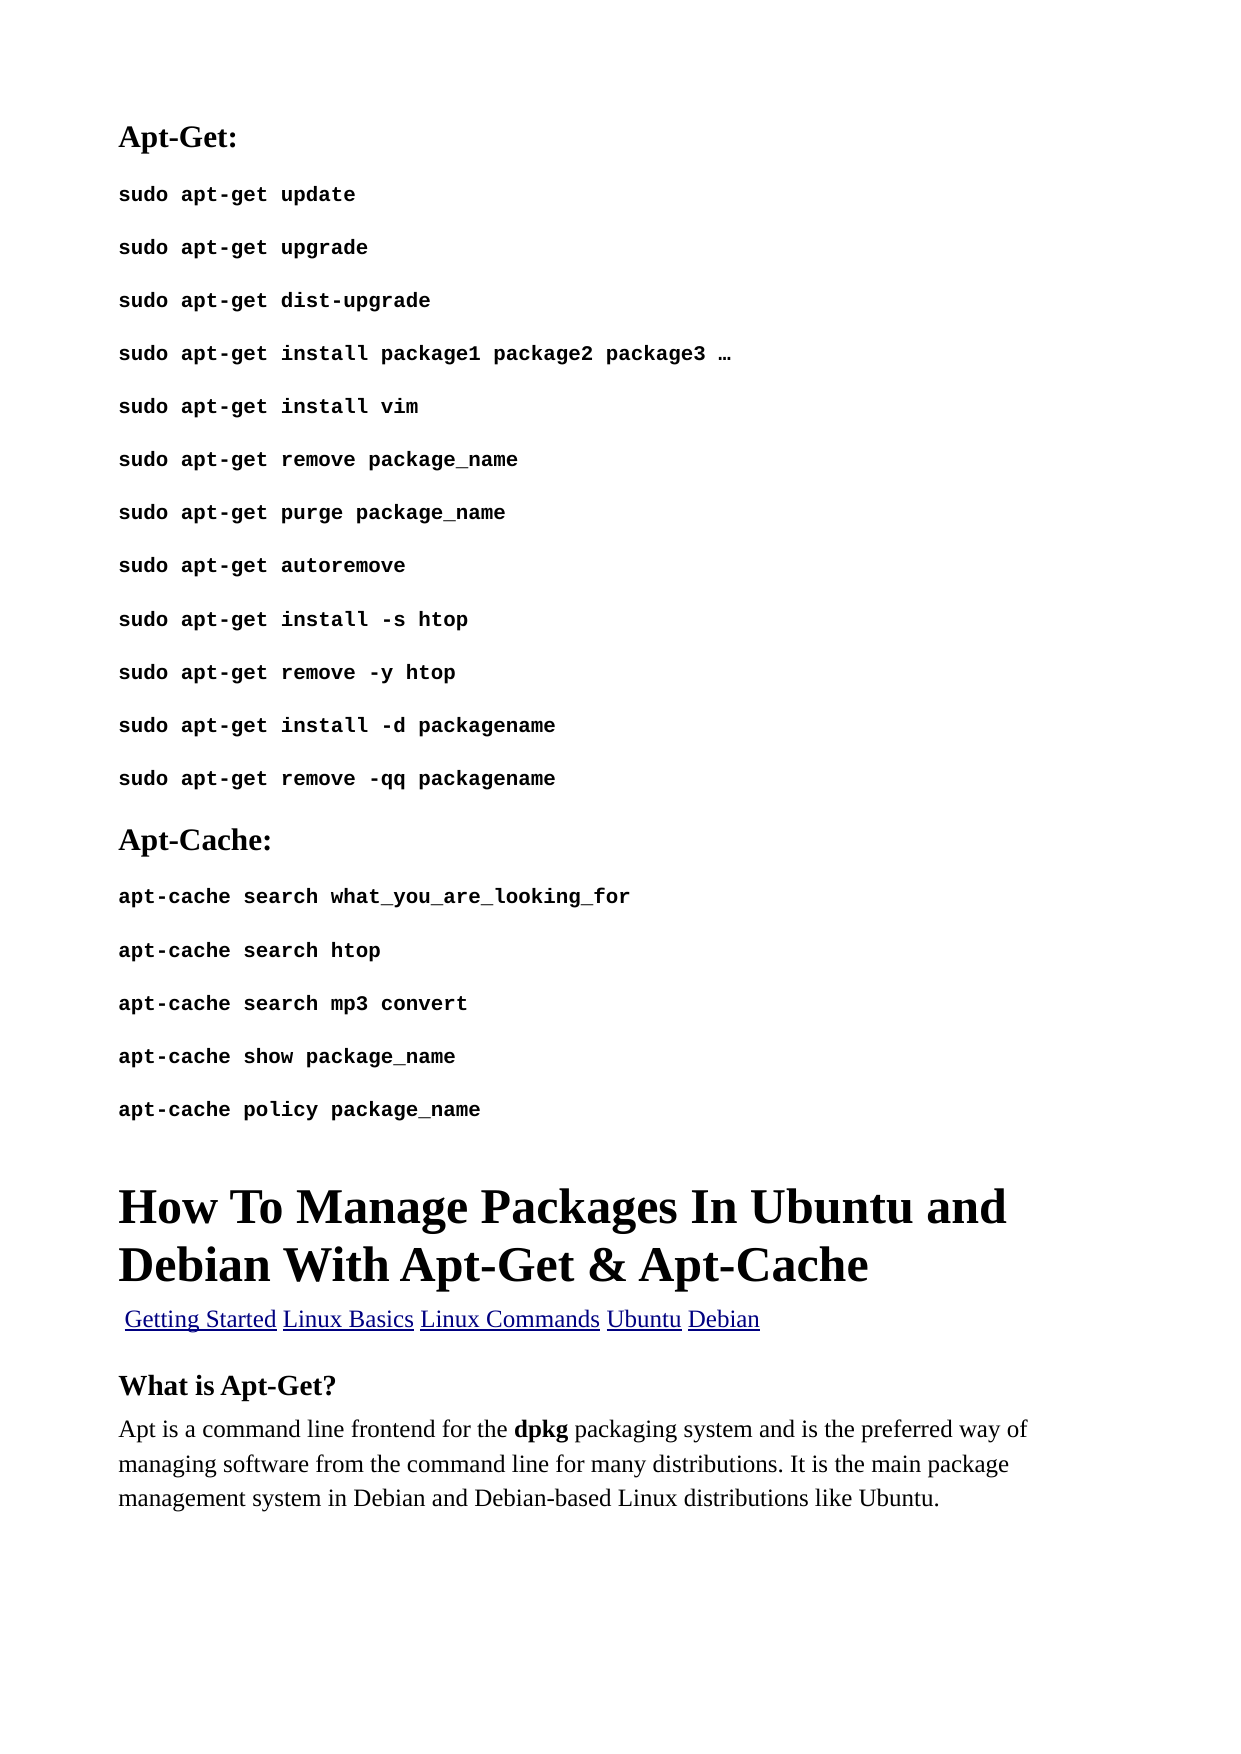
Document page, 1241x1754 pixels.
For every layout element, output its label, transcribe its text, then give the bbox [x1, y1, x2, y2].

text apt-cache search mp3 convert [118, 993, 1122, 1016]
subtitle Apt-Cache: [118, 821, 1122, 857]
text apt-cache search what_you_are_looking_for [118, 886, 1122, 910]
text sudo apt-get remove -y htop [118, 662, 1122, 685]
subtitle What is Apt-Get? [118, 1368, 1122, 1402]
text sudo apt-get update [118, 183, 1122, 207]
text Apt is a command line frontend for the dpkg packaging system and is the preferred way of managing software from the command line for many distributions. It is the main package management system in Debian and Debian-based Linux distributions like Ubuntu. [118, 1414, 1122, 1512]
text sudo apt-get dist-upgrade [118, 290, 1122, 313]
text sudo apt-get remove package_name [118, 449, 1122, 473]
subtitle Apt-Get: [118, 118, 1122, 154]
text sudo apt-get autoremove [118, 555, 1122, 579]
text sudo apt-get purge package_name [118, 502, 1122, 526]
text sudo apt-get remove -qq packagename [118, 768, 1122, 792]
text sudo apt-get upgrade [118, 237, 1122, 260]
text Getting Started Linux Basics Linux Commands Ubuntu Debian [118, 1304, 1122, 1333]
text sudo apt-get install -d packagename [118, 715, 1122, 738]
text apt-cache search htop [118, 939, 1122, 963]
text apt-cache show package_name [118, 1046, 1122, 1069]
text sudo apt-get install package1 package2 package3 … [118, 343, 1122, 367]
text apt-cache policy package_name [118, 1099, 1122, 1123]
subtitle How To Manage Packages In Ubuntu and Debian With Apt-Get & Apt-Cache [118, 1177, 1122, 1292]
text sudo apt-get install -s htop [118, 608, 1122, 632]
text sudo apt-get install vim [118, 396, 1122, 420]
